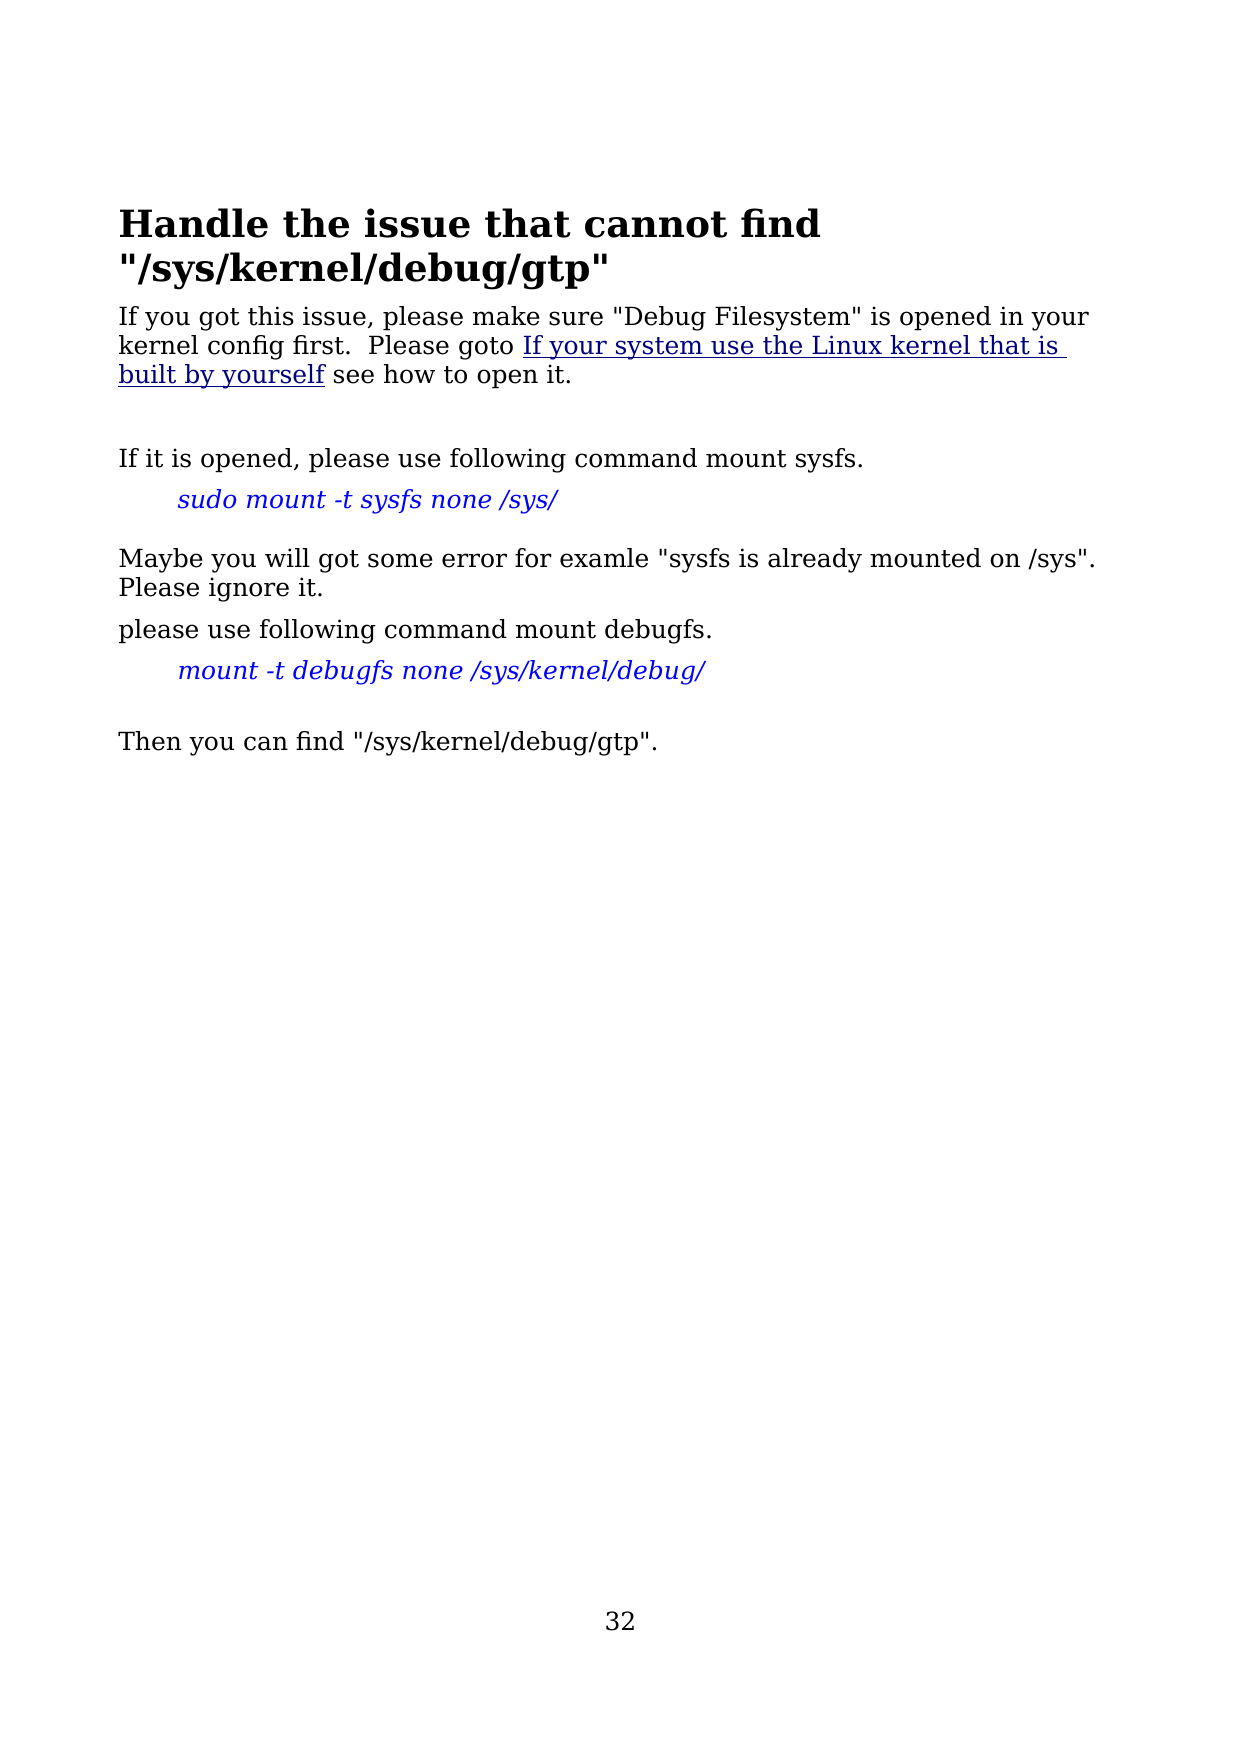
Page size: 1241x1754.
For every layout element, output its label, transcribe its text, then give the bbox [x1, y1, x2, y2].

text sudo mount -t sysfs none /sys/ [177, 486, 1063, 515]
text If it is opened, please use following command mount sysfs. [118, 444, 1122, 473]
text Maybe you will got some error for examle "sysfs is already mounted on /sys". Please ignore it. [118, 544, 1122, 602]
text please use following command mount debugfs. [118, 615, 1122, 644]
text Then you can find "/sys/kernel/debug/gtp". [118, 727, 1122, 757]
subtitle Handle the issue that cannot find "/sys/kernel/debug/gtp" [118, 202, 1122, 290]
text If you got this issue, please make sure "Debug Filesystem" is opened in your kernel config first. Please goto If your system use the Linux kernel that is built by yourself see how to open it. [118, 302, 1122, 390]
text mount -t debugfs none /sys/kernel/debug/ [177, 657, 1063, 686]
